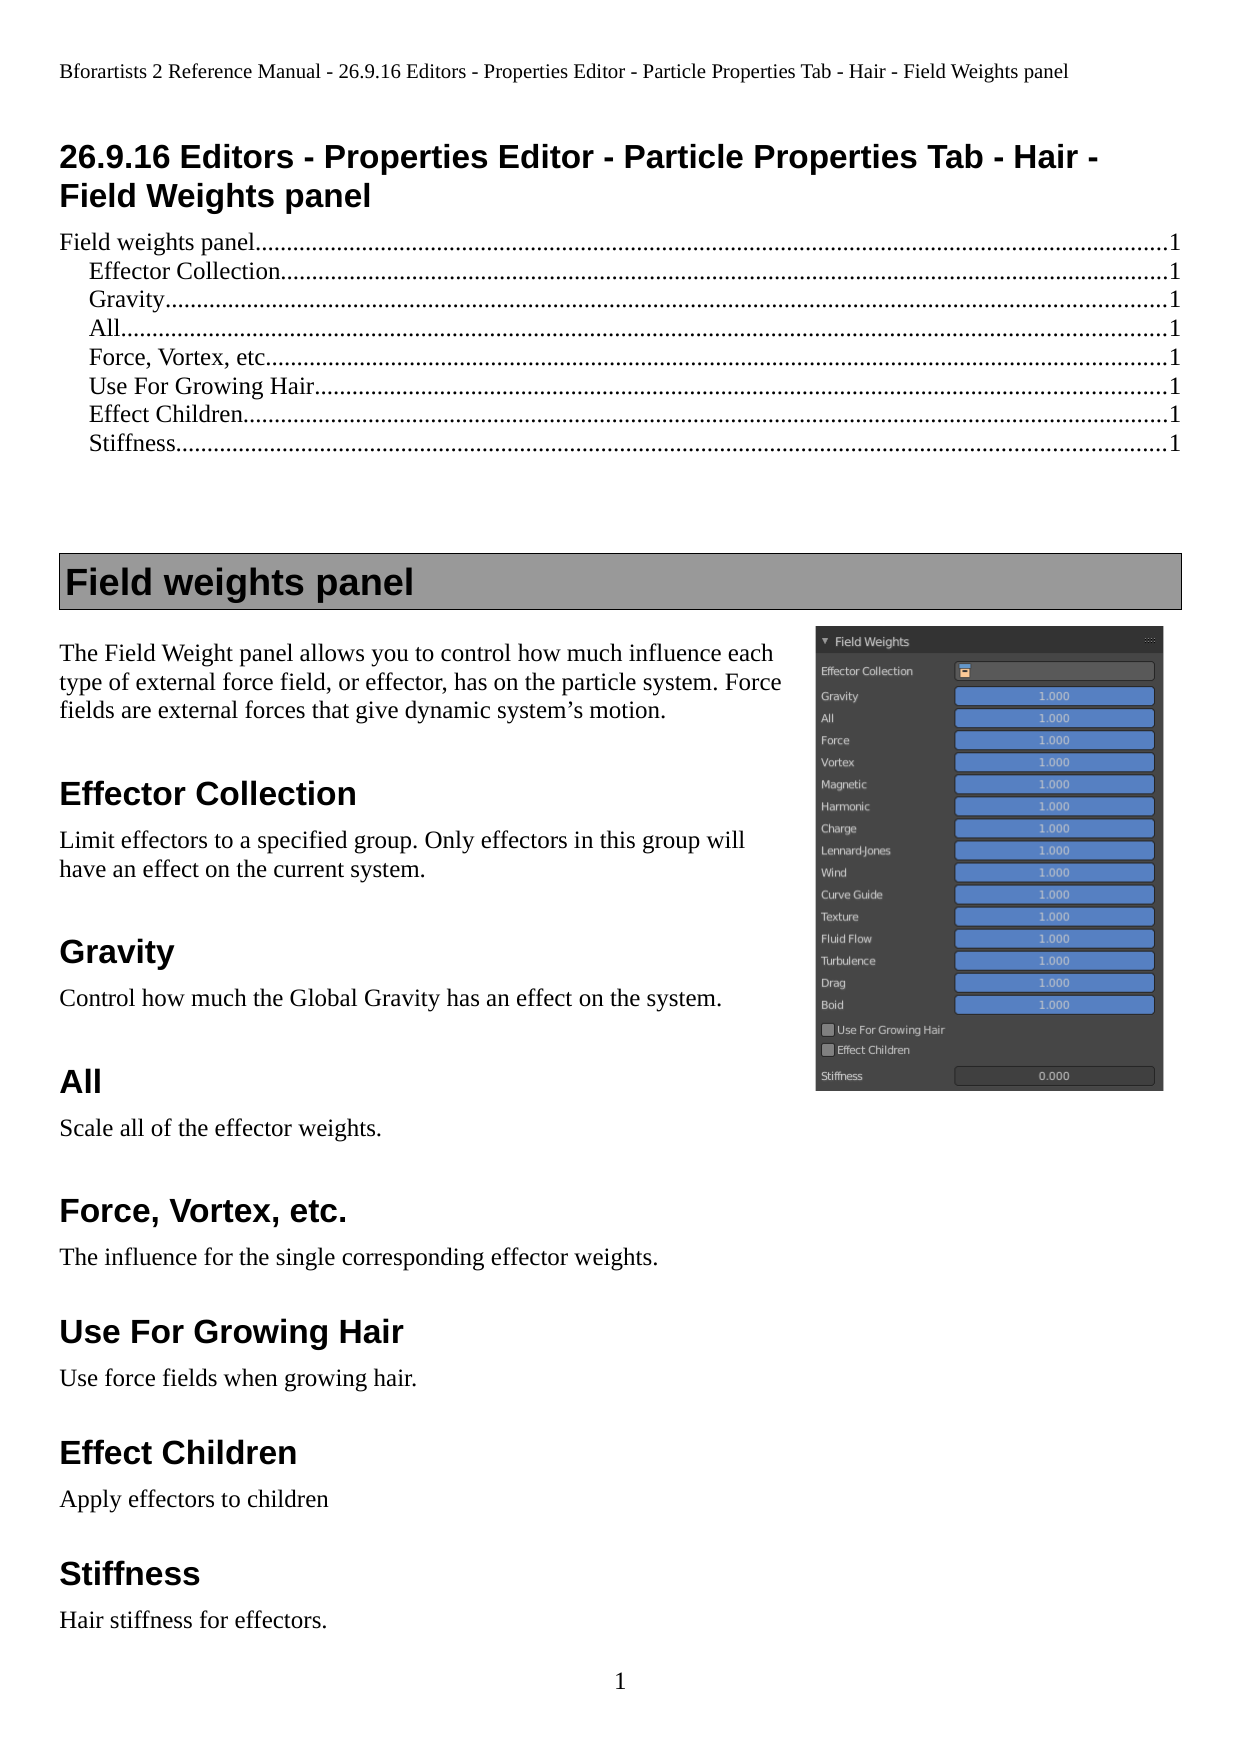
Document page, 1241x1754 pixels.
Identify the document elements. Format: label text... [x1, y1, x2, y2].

text Apply effectors to children [59, 1484, 1181, 1513]
text The Field Weight panel allows you to control how much influence each type of external force field, or effector, has on the particle system. Force fields are external forces that give dynamic system’s motion. [59, 638, 815, 724]
text The influence for the single corresponding effector weights. [59, 1242, 1181, 1271]
text Effector Collection 1 [88, 256, 1181, 284]
subtitle [1164, 932, 1181, 971]
text Limit effectors to a specified group. Only effectors in this group will have an effect on the current system. [59, 825, 815, 883]
text Stiffness 1 [88, 428, 1181, 457]
subtitle Effector Collection [59, 774, 815, 813]
subtitle Use For Growing Hair [59, 1312, 1181, 1351]
subtitle 26.9.16 Editors - Properties Editor - Particle Properties Tab - Hair - Field Weights panel [59, 138, 1181, 214]
picture [815, 626, 1164, 1091]
text All 1 [88, 313, 1181, 342]
table_header Field weights panel [60, 554, 1181, 609]
subtitle All [59, 1062, 1181, 1100]
subtitle Force, Vortex, etc. [59, 1191, 1181, 1230]
text Field weights panel 1 [59, 227, 1181, 256]
subtitle [1164, 774, 1181, 813]
text Effect Children 1 [88, 399, 1181, 428]
text Use force fields when growing hair. [59, 1363, 1181, 1392]
subtitle Stiffness [59, 1554, 1181, 1593]
text Scale all of the effector weights. [59, 1113, 1181, 1142]
subtitle Effect Children [59, 1433, 1181, 1472]
text Force, Vortex, etc. 1 [88, 342, 1181, 371]
text Use For Growing Hair 1 [88, 371, 1181, 399]
text Control how much the Global Gravity has an effect on the system. [59, 983, 815, 1012]
text Hair stiffness for effectors. [59, 1605, 1181, 1634]
text Gravity 1 [88, 284, 1181, 313]
subtitle Gravity [59, 932, 815, 971]
